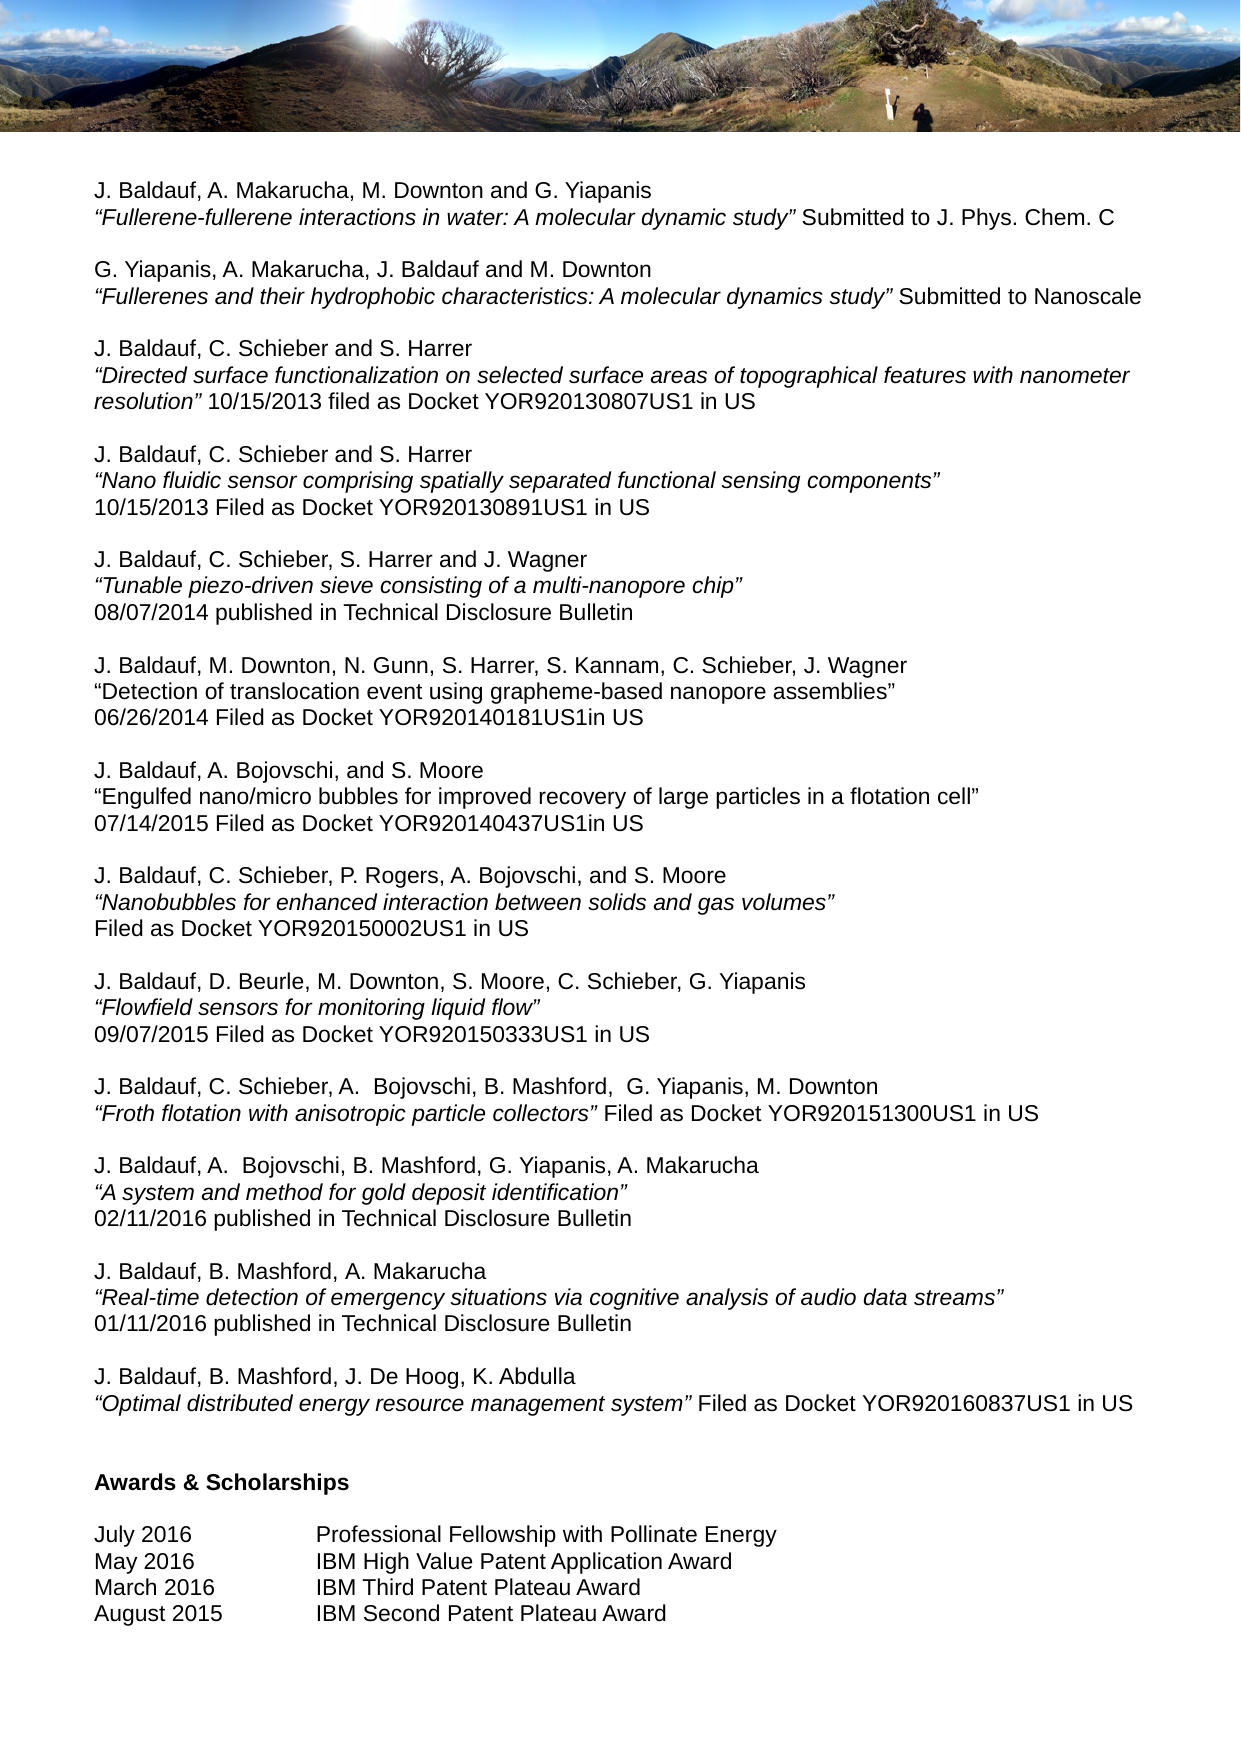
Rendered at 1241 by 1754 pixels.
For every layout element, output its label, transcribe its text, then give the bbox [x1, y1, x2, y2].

text 02/11/2016 published in Technical Disclosure Bulletin [94, 1205, 1152, 1231]
text J. Baldauf, B. Mashford, A. Makarucha [94, 1258, 1152, 1284]
text J. Baldauf, A. Makarucha, M. Downton and G. Yiapanis [94, 177, 1152, 203]
text J. Baldauf, C. Schieber, A. Bojovschi, B. Mashford, G. Yiapanis, M. Downton [94, 1073, 1152, 1099]
text “Real-time detection of emergency situations via cognitive analysis of audio data streams” [20, 1284, 1152, 1310]
text “Tunable piezo-driven sieve consisting of a multi-nanopore chip” [20, 572, 1152, 599]
text J. Baldauf, C. Schieber, S. Harrer and J. Wagner [94, 546, 1152, 572]
text “Flowfield sensors for monitoring liquid flow” [94, 994, 1152, 1021]
text August 2015 IBM Second Patent Plateau Award [20, 1600, 1152, 1627]
text May 2016 IBM High Value Patent Application Award [20, 1548, 1152, 1574]
text “Detection of translocation event using grapheme-based nanopore assemblies” [94, 678, 1152, 704]
text “A system and method for gold deposit identification” [20, 1179, 1152, 1205]
text G. Yiapanis, A. Makarucha, J. Baldauf and M. Downton [94, 256, 1152, 283]
text March 2016 IBM Third Patent Plateau Award [20, 1574, 1152, 1600]
text 10/15/2013 Filed as Docket YOR920130891US1 in US [94, 493, 1152, 520]
text J. Baldauf, A. Bojovschi, and S. Moore [94, 757, 1152, 783]
text J. Baldauf, M. Downton, N. Gunn, S. Harrer, S. Kannam, C. Schieber, J. Wagner [94, 652, 1152, 678]
text “Nano fluidic sensor comprising spatially separated functional sensing components” [94, 467, 1152, 493]
text “Directed surface functionalization on selected surface areas of topographical features with nanometer resolution” 10/15/2013 filed as Docket YOR920130807US1 in US [94, 362, 1152, 414]
picture [0, 0, 1241, 132]
text July 2016 Professional Fellowship with Pollinate Energy [20, 1521, 1152, 1548]
text “Optimal distributed energy resource management system” Filed as Docket YOR920160837US1 in US [94, 1389, 1152, 1416]
text 01/11/2016 published in Technical Disclosure Bulletin [94, 1310, 1152, 1337]
text J. Baldauf, C. Schieber, P. Rogers, A. Bojovschi, and S. Moore [94, 862, 1152, 889]
text “Fullerene-fullerene interactions in water: A molecular dynamic study” Submitted to J. Phys. Chem. C [94, 203, 1152, 230]
text J. Baldauf, C. Schieber and S. Harrer [94, 441, 1152, 467]
text 06/26/2014 Filed as Docket YOR920140181US1in US [94, 704, 1152, 731]
text Awards & Scholarships [20, 1468, 1152, 1495]
text J. Baldauf, B. Mashford, J. De Hoog, K. Abdulla [94, 1363, 1152, 1389]
text “Fullerenes and their hydrophobic characteristics: A molecular dynamics study” Submitted to Nanoscale [94, 283, 1152, 309]
text 07/14/2015 Filed as Docket YOR920140437US1in US [94, 810, 1152, 836]
text 09/07/2015 Filed as Docket YOR920150333US1 in US [94, 1021, 1152, 1047]
text J. Baldauf, A. Bojovschi, B. Mashford, G. Yiapanis, A. Makarucha [94, 1152, 1152, 1179]
text J. Baldauf, D. Beurle, M. Downton, S. Moore, C. Schieber, G. Yiapanis [94, 968, 1152, 994]
text 08/07/2014 published in Technical Disclosure Bulletin [94, 599, 1152, 625]
text J. Baldauf, C. Schieber and S. Harrer [94, 335, 1152, 362]
text Filed as Docket YOR920150002US1 in US [20, 915, 1152, 941]
text “Nanobubbles for enhanced interaction between solids and gas volumes” [20, 889, 1152, 915]
text “Engulfed nano/micro bubbles for improved recovery of large particles in a flotation cell” [94, 783, 1152, 810]
text “Froth flotation with anisotropic particle collectors” Filed as Docket YOR920151300US1 in US [94, 1099, 1152, 1126]
